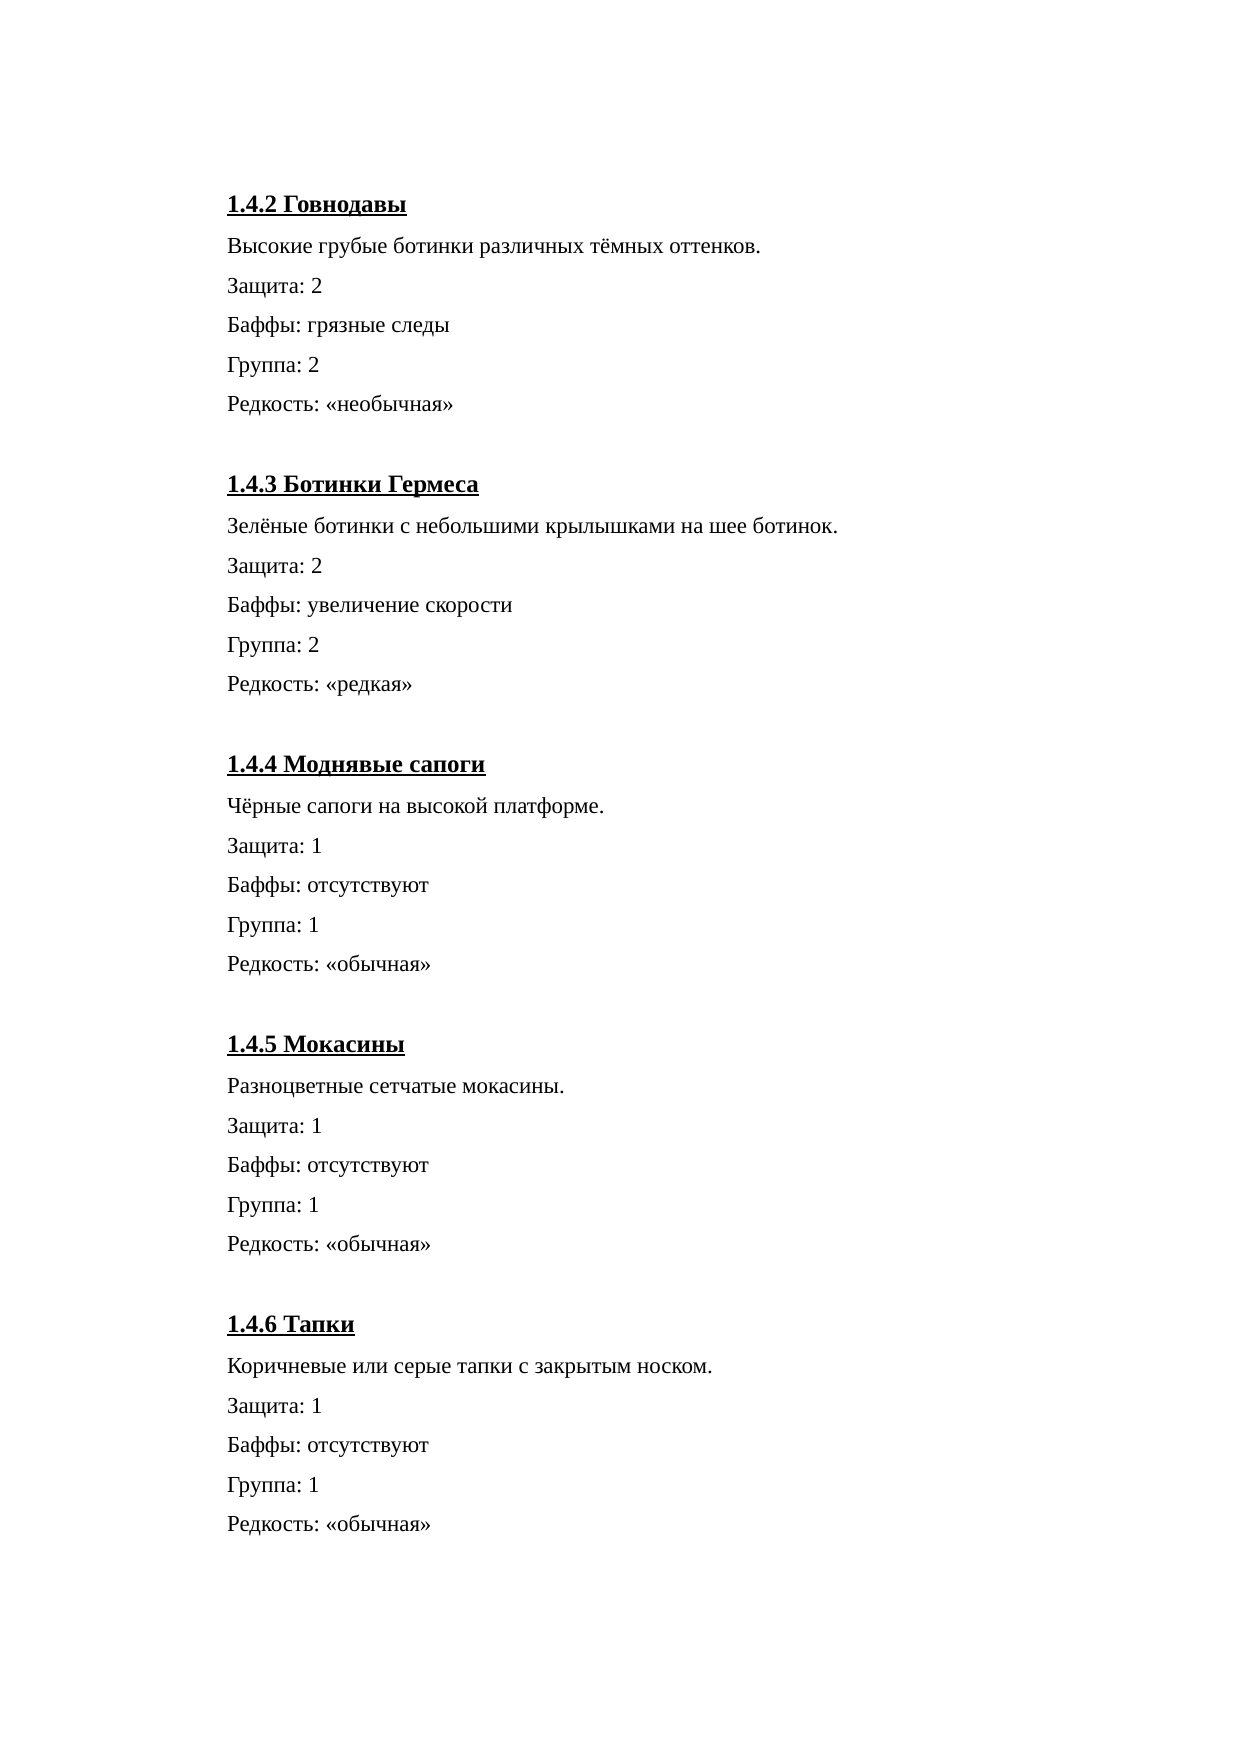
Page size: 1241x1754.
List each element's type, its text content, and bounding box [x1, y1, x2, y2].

text Группа: 2 [150, 351, 1090, 377]
text Редкость: «обычная» [150, 1231, 1090, 1257]
text Редкость: «необычная» [150, 391, 1090, 417]
text 1.4.4 Моднявые сапоги [150, 749, 1090, 778]
text Редкость: «обычная» [150, 1511, 1090, 1537]
text Коричневые или серые тапки с закрытым носком. [150, 1353, 1090, 1379]
text Редкость: «обычная» [150, 951, 1090, 977]
text Группа: 2 [150, 631, 1090, 657]
text Редкость: «редкая» [150, 671, 1090, 697]
text Группа: 1 [150, 1471, 1090, 1497]
text 1.4.6 Тапки [150, 1309, 1090, 1338]
text 1.4.5 Мокасины [150, 1029, 1090, 1058]
text Чёрные сапоги на высокой платформе. [150, 793, 1090, 819]
text Баффы: отсутствуют [150, 1432, 1090, 1458]
text Разноцветные сетчатые мокасины. [150, 1073, 1090, 1099]
text Группа: 1 [150, 1191, 1090, 1217]
text Баффы: отсутствуют [150, 1152, 1090, 1178]
text Защита: 1 [150, 1112, 1090, 1138]
text Баффы: увеличение скорости [150, 592, 1090, 618]
text Группа: 1 [150, 911, 1090, 937]
text 1.4.2 Говнодавы [150, 189, 1090, 218]
text Защита: 1 [150, 832, 1090, 858]
text Высокие грубые ботинки различных тёмных оттенков. [150, 233, 1090, 259]
text Защита: 2 [150, 272, 1090, 298]
text Баффы: отсутствуют [150, 872, 1090, 898]
text 1.4.3 Ботинки Гермеса [150, 469, 1090, 498]
text Защита: 1 [150, 1392, 1090, 1418]
text Баффы: грязные следы [150, 312, 1090, 338]
text Защита: 2 [150, 552, 1090, 578]
text Зелёные ботинки с небольшими крылышками на шее ботинок. [150, 513, 1090, 539]
